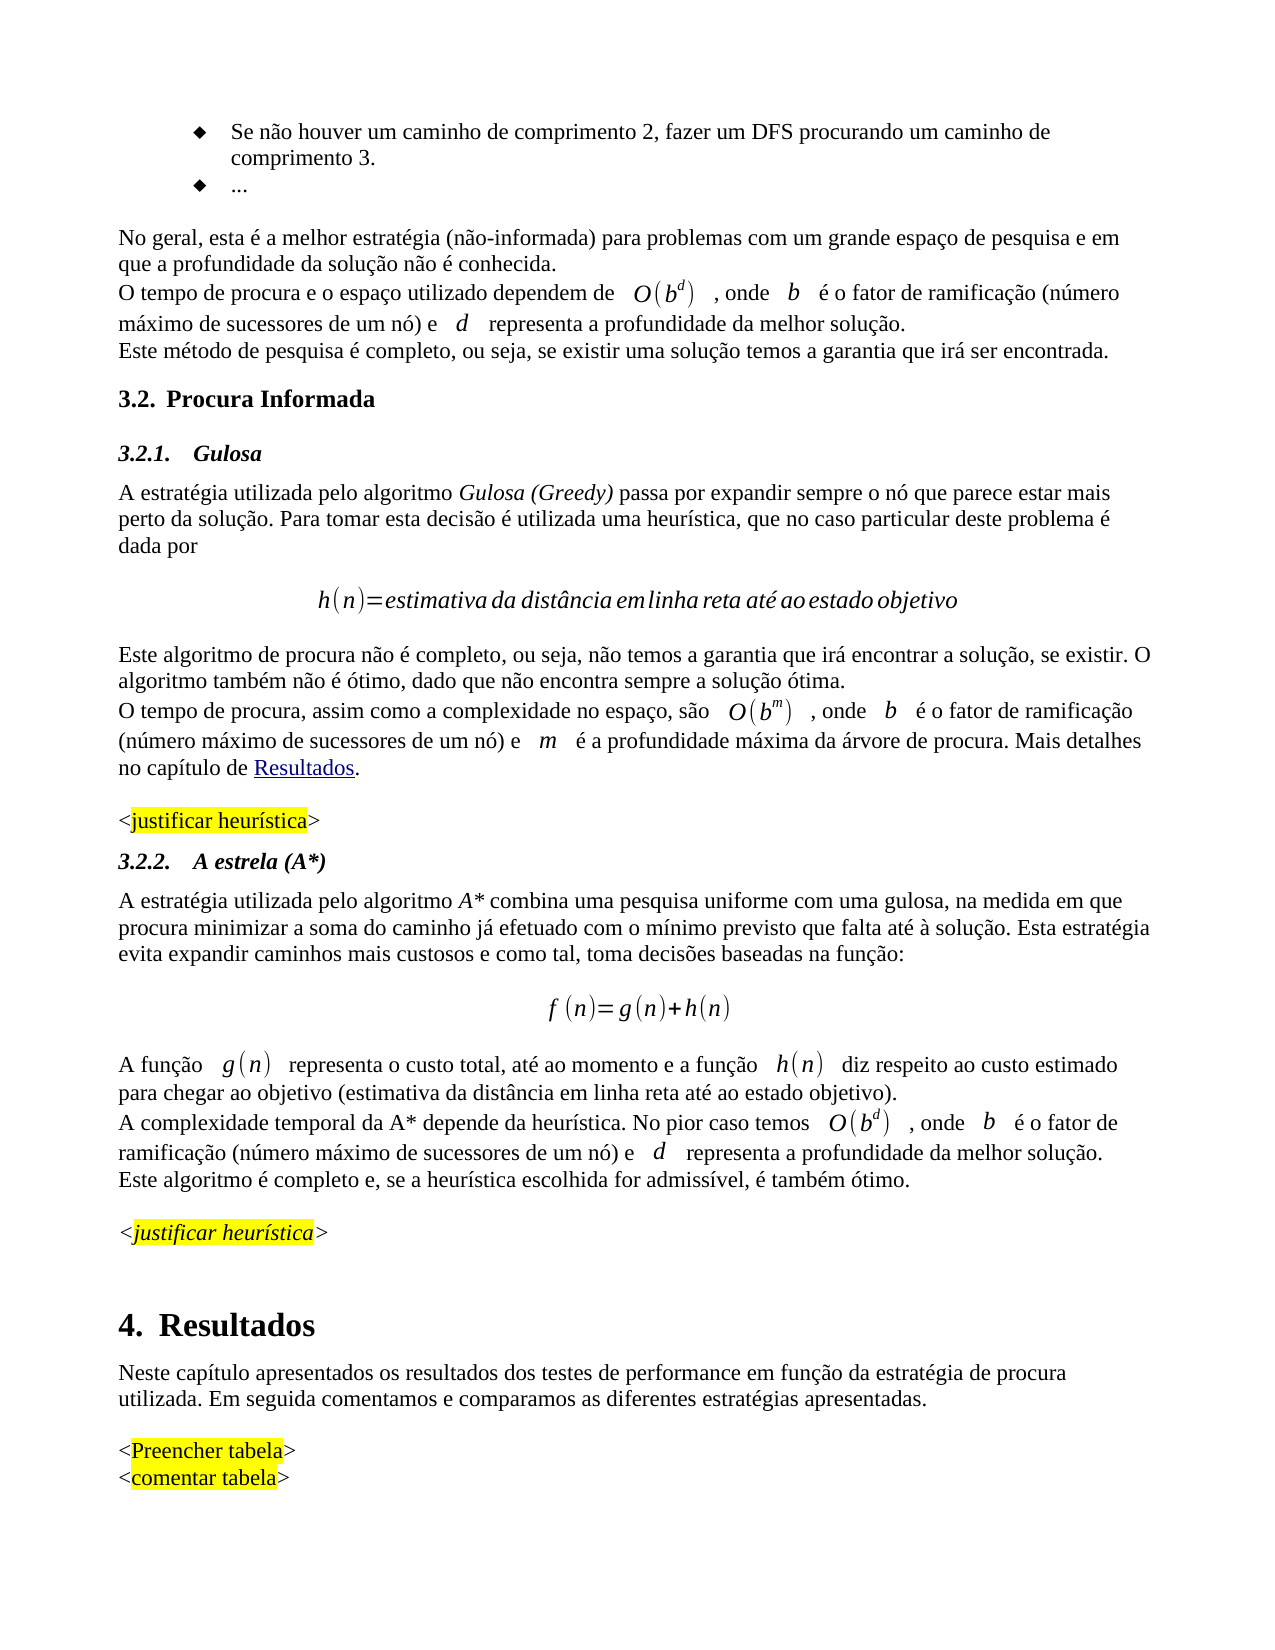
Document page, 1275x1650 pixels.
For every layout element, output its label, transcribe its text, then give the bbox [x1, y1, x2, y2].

subtitle Gulosa [118, 440, 1157, 467]
text A estratégia utilizada pelo algoritmo Gulosa (Greedy) passa por expandir sempre o nó que parece estar mais perto da solução. Para tomar esta decisão é utilizada uma heurística, que no caso particular deste problema é dada por [118, 479, 1157, 558]
subtitle Procura Informada [118, 384, 1157, 413]
text A funçãorepresenta o custo total, até ao momento e a funçãodiz respeito ao custo estimado para chegar ao objetivo (estimativa da distância em linha reta até ao estado objetivo). [118, 1049, 1157, 1105]
list Se não houver um caminho de comprimento 2, fazer um DFS procurando um caminho de comprimento 3. [193, 118, 1157, 171]
subtitle A estrela (A*) [118, 848, 1157, 875]
text O tempo de procura, assim como a complexidade no espaço, são, ondeé o fator de ramificação (número máximo de sucessores de um nó) eé a profundidade máxima da árvore de procura. Mais detalhes no capítulo de Resultados. [118, 694, 1157, 781]
text A complexidade temporal da A* depende da heurística. No pior caso temos, ondeé o fator de ramificação (número máximo de sucessores de um nó) erepresenta a profundidade da melhor solução. [118, 1105, 1157, 1166]
subtitle Resultados [118, 1305, 1157, 1343]
text <Preencher tabela> [118, 1438, 1157, 1464]
text No geral, esta é a melhor estratégia (não-informada) para problemas com um grande espaço de pesquisa e em que a profundidade da solução não é conhecida. [118, 223, 1157, 276]
text O tempo de procura e o espaço utilizado dependem de, ondeé o fator de ramificação (número máximo de sucessores de um nó) erepresenta a profundidade da melhor solução. [118, 276, 1157, 337]
text <comentar tabela> [118, 1464, 1157, 1490]
text Este algoritmo é completo e, se a heurística escolhida for admissível, é também ótimo. [118, 1166, 1157, 1192]
text <justificar heurística> [118, 1218, 1157, 1245]
text Este algoritmo de procura não é completo, ou seja, não temos a garantia que irá encontrar a solução, se existir. O algoritmo também não é ótimo, dado que não encontra sempre a solução ótima. [118, 641, 1157, 694]
text Este método de pesquisa é completo, ou seja, se existir uma solução temos a garantia que irá ser encontrada. [118, 337, 1157, 363]
text Neste capítulo apresentados os resultados dos testes de performance em função da estratégia de procura utilizada. Em seguida comentamos e comparamos as diferentes estratégias apresentadas. [118, 1358, 1157, 1411]
list ... [193, 171, 1157, 197]
text A estratégia utilizada pelo algoritmo A* combina uma pesquisa uniforme com uma gulosa, na medida em que procura minimizar a soma do caminho já efetuado com o mínimo previsto que falta até à solução. Esta estratégia evita expandir caminhos mais custosos e como tal, toma decisões baseadas na função: [118, 887, 1157, 966]
text <justificar heurística> [118, 807, 1157, 833]
